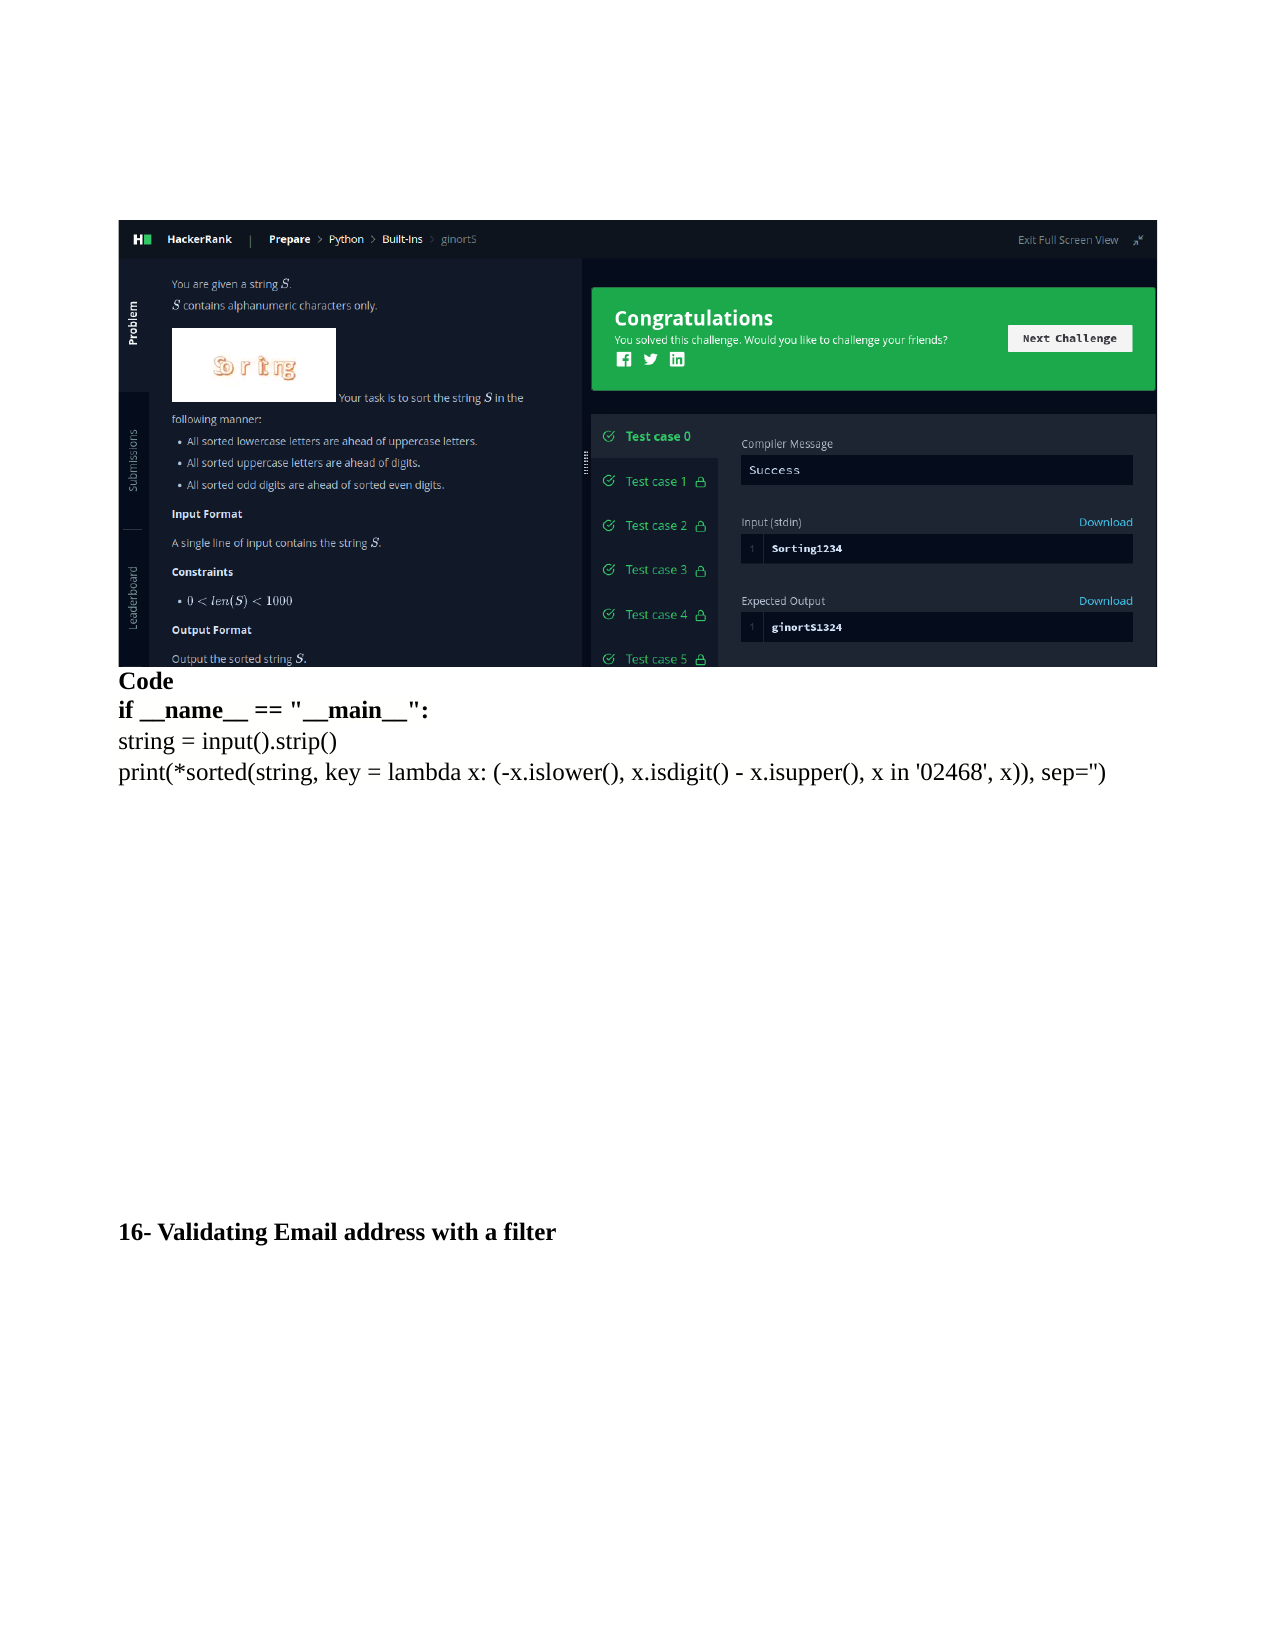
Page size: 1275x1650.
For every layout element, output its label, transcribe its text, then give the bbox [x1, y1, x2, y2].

text 16- Validating Email address with a filter [118, 1217, 1157, 1246]
text if __name__ == "__main__": [118, 695, 1157, 724]
text string = input().strip() [118, 724, 1157, 755]
text Code [118, 667, 1157, 695]
text [118, 204, 1157, 220]
text print(*sorted(string, key = lambda x: (-x.islower(), x.isdigit() - x.isupper(), x in '02468', x)), sep='') [118, 755, 1157, 786]
